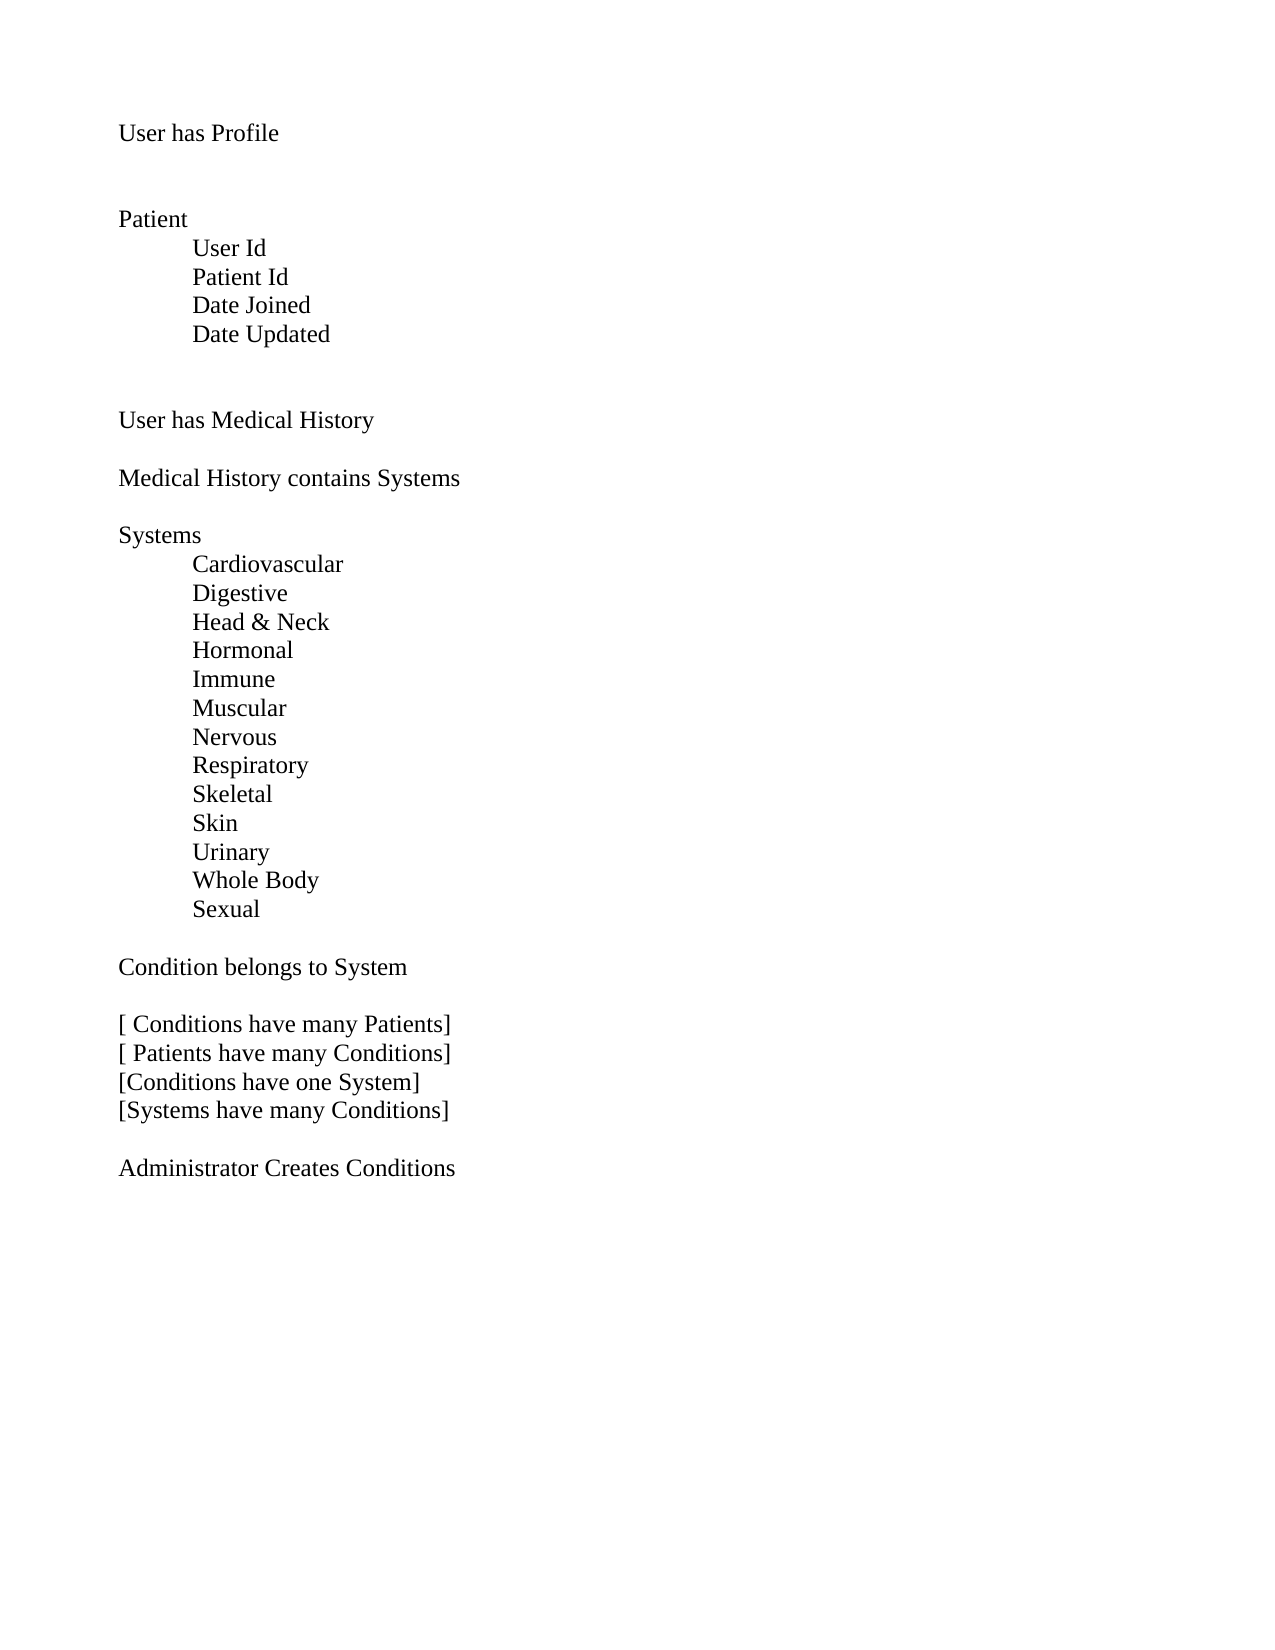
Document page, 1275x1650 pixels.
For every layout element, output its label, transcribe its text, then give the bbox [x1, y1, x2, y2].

text Nervous [118, 722, 1157, 751]
text Administrator Creates Conditions [118, 1153, 1157, 1182]
text [Systems have many Conditions] [118, 1096, 1157, 1124]
text Head & Neck [118, 607, 1157, 636]
text Medical History contains Systems [118, 463, 1157, 492]
text Whole Body [118, 866, 1157, 894]
text Muscular [118, 693, 1157, 722]
text Condition belongs to System [118, 952, 1157, 981]
text Hormonal [118, 636, 1157, 664]
text Skin [118, 808, 1157, 837]
text Date Joined [118, 291, 1157, 319]
text Patient [118, 204, 1157, 233]
text Date Updated [118, 319, 1157, 348]
text Immune [118, 664, 1157, 693]
text [ Conditions have many Patients] [118, 1009, 1157, 1038]
text Sexual [118, 894, 1157, 923]
text Systems [118, 521, 1157, 549]
text User has Profile [118, 118, 1157, 147]
text Respiratory [118, 751, 1157, 779]
text [Conditions have one System] [118, 1067, 1157, 1096]
text Patient Id [118, 262, 1157, 291]
text Skeletal [118, 779, 1157, 808]
text Digestive [118, 578, 1157, 607]
text Cardiovascular [118, 549, 1157, 578]
text Urinary [118, 837, 1157, 866]
text User Id [118, 233, 1157, 262]
text User has Medical History [118, 406, 1157, 434]
text [ Patients have many Conditions] [118, 1038, 1157, 1067]
